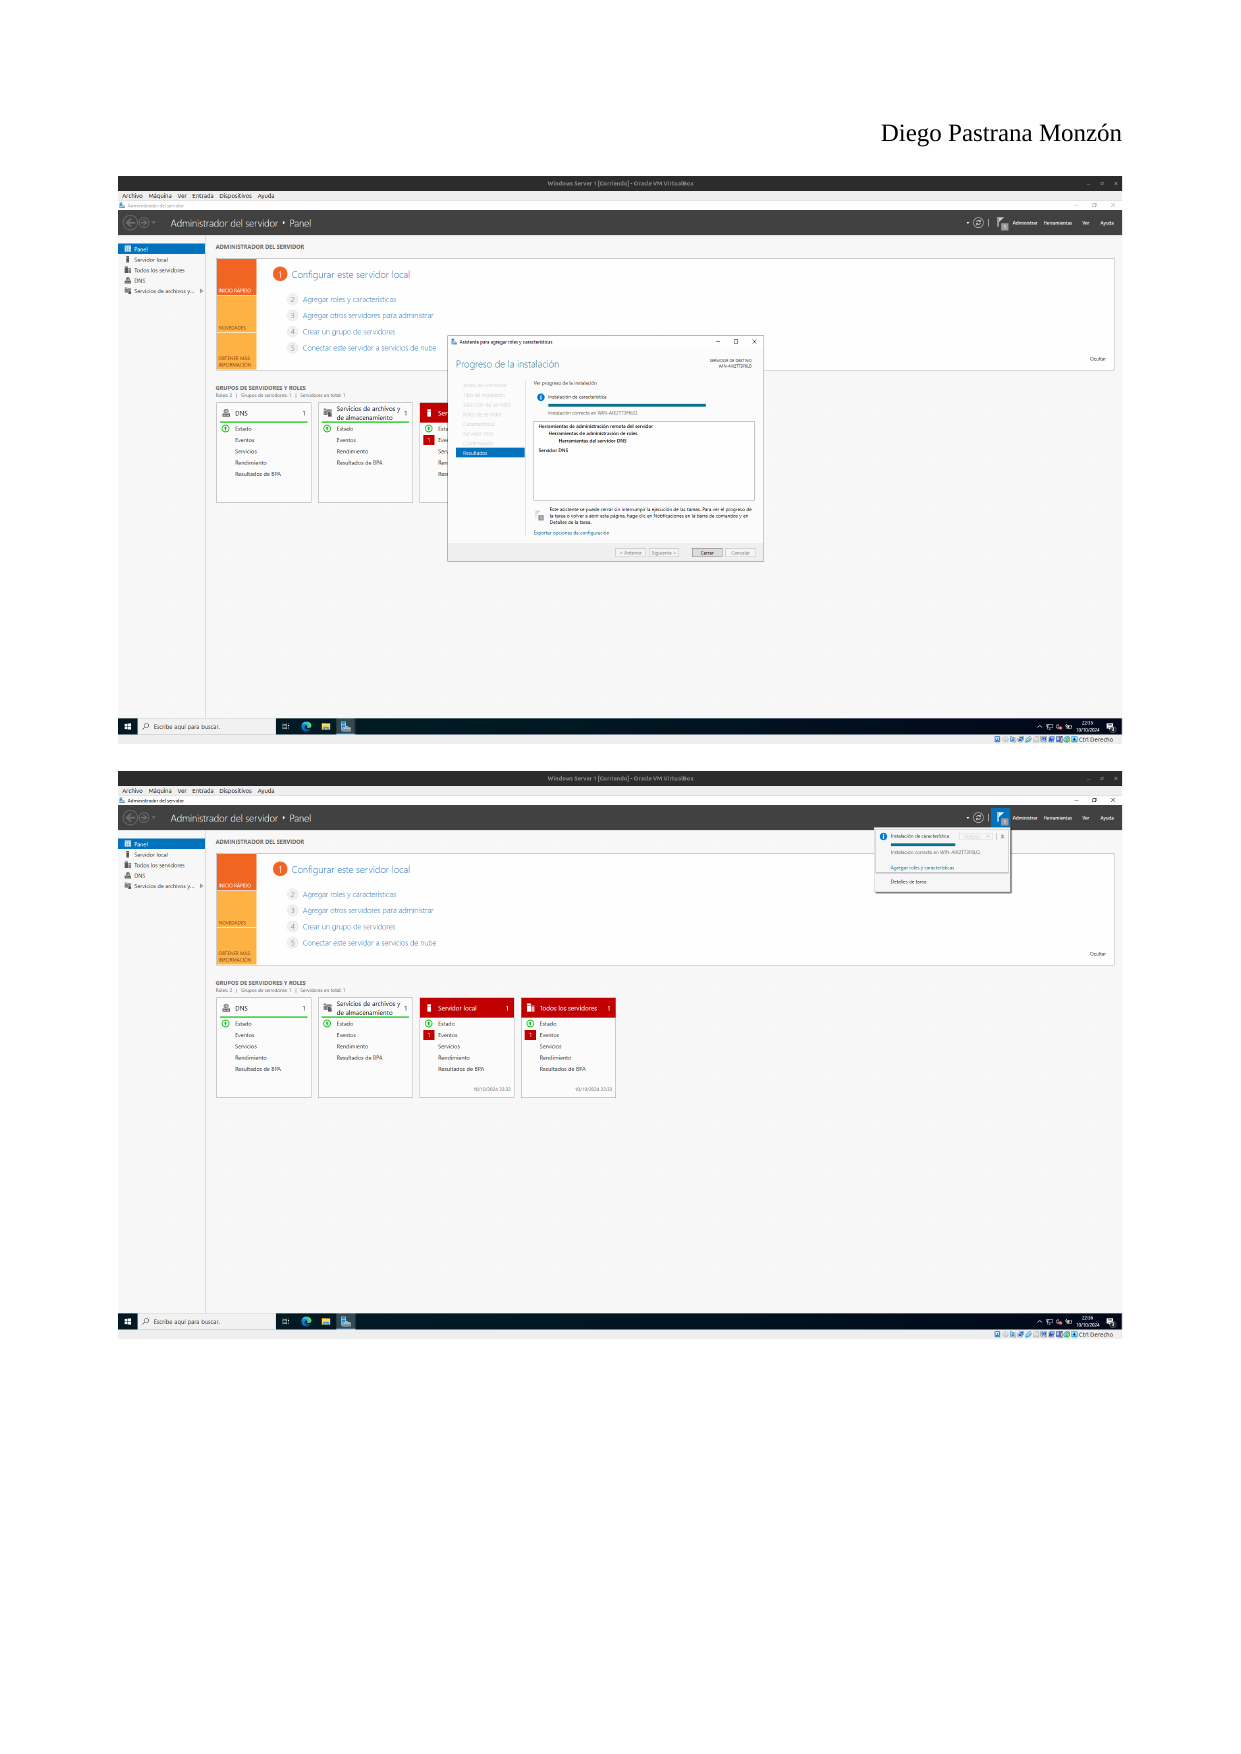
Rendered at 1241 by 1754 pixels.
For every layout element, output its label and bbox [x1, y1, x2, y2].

picture [118, 176, 1123, 744]
picture [118, 771, 1123, 1339]
